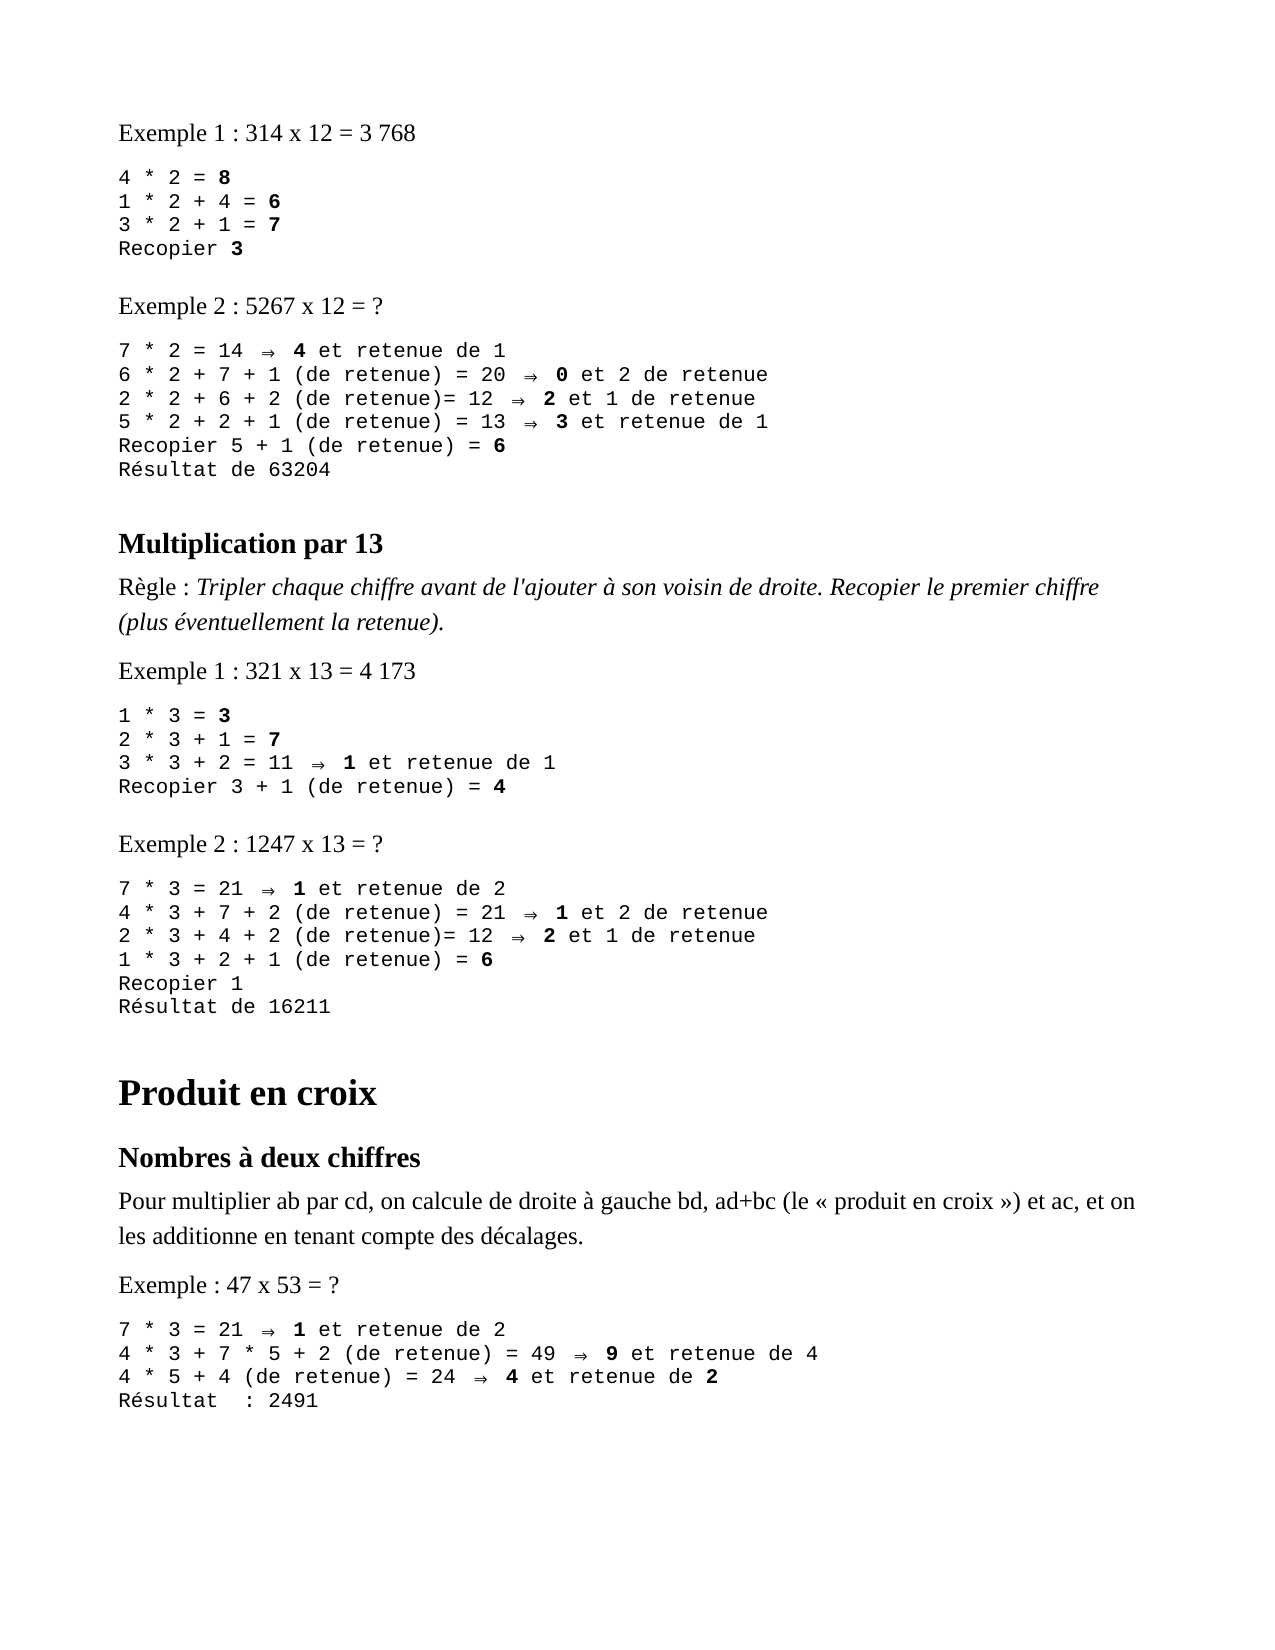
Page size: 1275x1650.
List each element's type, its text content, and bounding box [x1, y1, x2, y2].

text Résultat : 2491 [118, 1390, 1157, 1414]
text 2 * 2 + 6 + 2 (de retenue)= 12 ⇒ 2 et 1 de retenue [118, 388, 1157, 411]
text 1 * 2 + 4 = 6 [118, 191, 1157, 214]
subtitle Nombres à deux chiffres [118, 1140, 1157, 1174]
text Recopier 3 [118, 238, 1157, 262]
text 1 * 3 + 2 + 1 (de retenue) = 6 [118, 949, 1157, 973]
text Résultat de 16211 [118, 996, 1157, 1020]
text Résultat de 63204 [118, 458, 1157, 482]
text Recopier 3 + 1 (de retenue) = 4 [118, 776, 1157, 799]
text Recopier 5 + 1 (de retenue) = 6 [118, 435, 1157, 458]
subtitle Produit en croix [118, 1070, 1157, 1113]
text 4 * 3 + 7 + 2 (de retenue) = 21 ⇒ 1 et 2 de retenue [118, 902, 1157, 925]
text Exemple 2 : 5267 x 12 = ? [118, 291, 1157, 320]
text 7 * 3 = 21 ⇒ 1 et retenue de 2 [118, 1319, 1157, 1343]
text Exemple 2 : 1247 x 13 = ? [118, 829, 1157, 858]
text Exemple 1 : 314 x 12 = 3 768 [118, 118, 1157, 147]
text Règle : Tripler chaque chiffre avant de l'ajouter à son voisin de droite. Recopier le premier chiffre (plus éventuellement la retenue). [118, 572, 1157, 636]
text 7 * 3 = 21 ⇒ 1 et retenue de 2 [118, 878, 1157, 902]
text 2 * 3 + 1 = 7 [118, 728, 1157, 752]
text Recopier 1 [118, 973, 1157, 996]
text 2 * 3 + 4 + 2 (de retenue)= 12 ⇒ 2 et 1 de retenue [118, 925, 1157, 949]
text 3 * 2 + 1 = 7 [118, 214, 1157, 238]
text Pour multiplier ab par cd, on calcule de droite à gauche bd, ad+bc (le « produit en croix ») et ac, et on les additionne en tenant compte des décalages. [118, 1186, 1157, 1250]
text Exemple 1 : 321 x 13 = 4 173 [118, 656, 1157, 684]
text 5 * 2 + 2 + 1 (de retenue) = 13 ⇒ 3 et retenue de 1 [118, 411, 1157, 435]
text 4 * 2 = 8 [118, 167, 1157, 191]
text 3 * 3 + 2 = 11 ⇒ 1 et retenue de 1 [118, 752, 1157, 776]
text 7 * 2 = 14 ⇒ 4 et retenue de 1 [118, 340, 1157, 364]
text Exemple : 47 x 53 = ? [118, 1270, 1157, 1299]
text 4 * 5 + 4 (de retenue) = 24 ⇒ 4 et retenue de 2 [118, 1366, 1157, 1390]
text 6 * 2 + 7 + 1 (de retenue) = 20 ⇒ 0 et 2 de retenue [118, 364, 1157, 388]
text 1 * 3 = 3 [118, 705, 1157, 728]
subtitle Multiplication par 13 [118, 526, 1157, 560]
text 4 * 3 + 7 * 5 + 2 (de retenue) = 49 ⇒ 9 et retenue de 4 [118, 1343, 1157, 1366]
